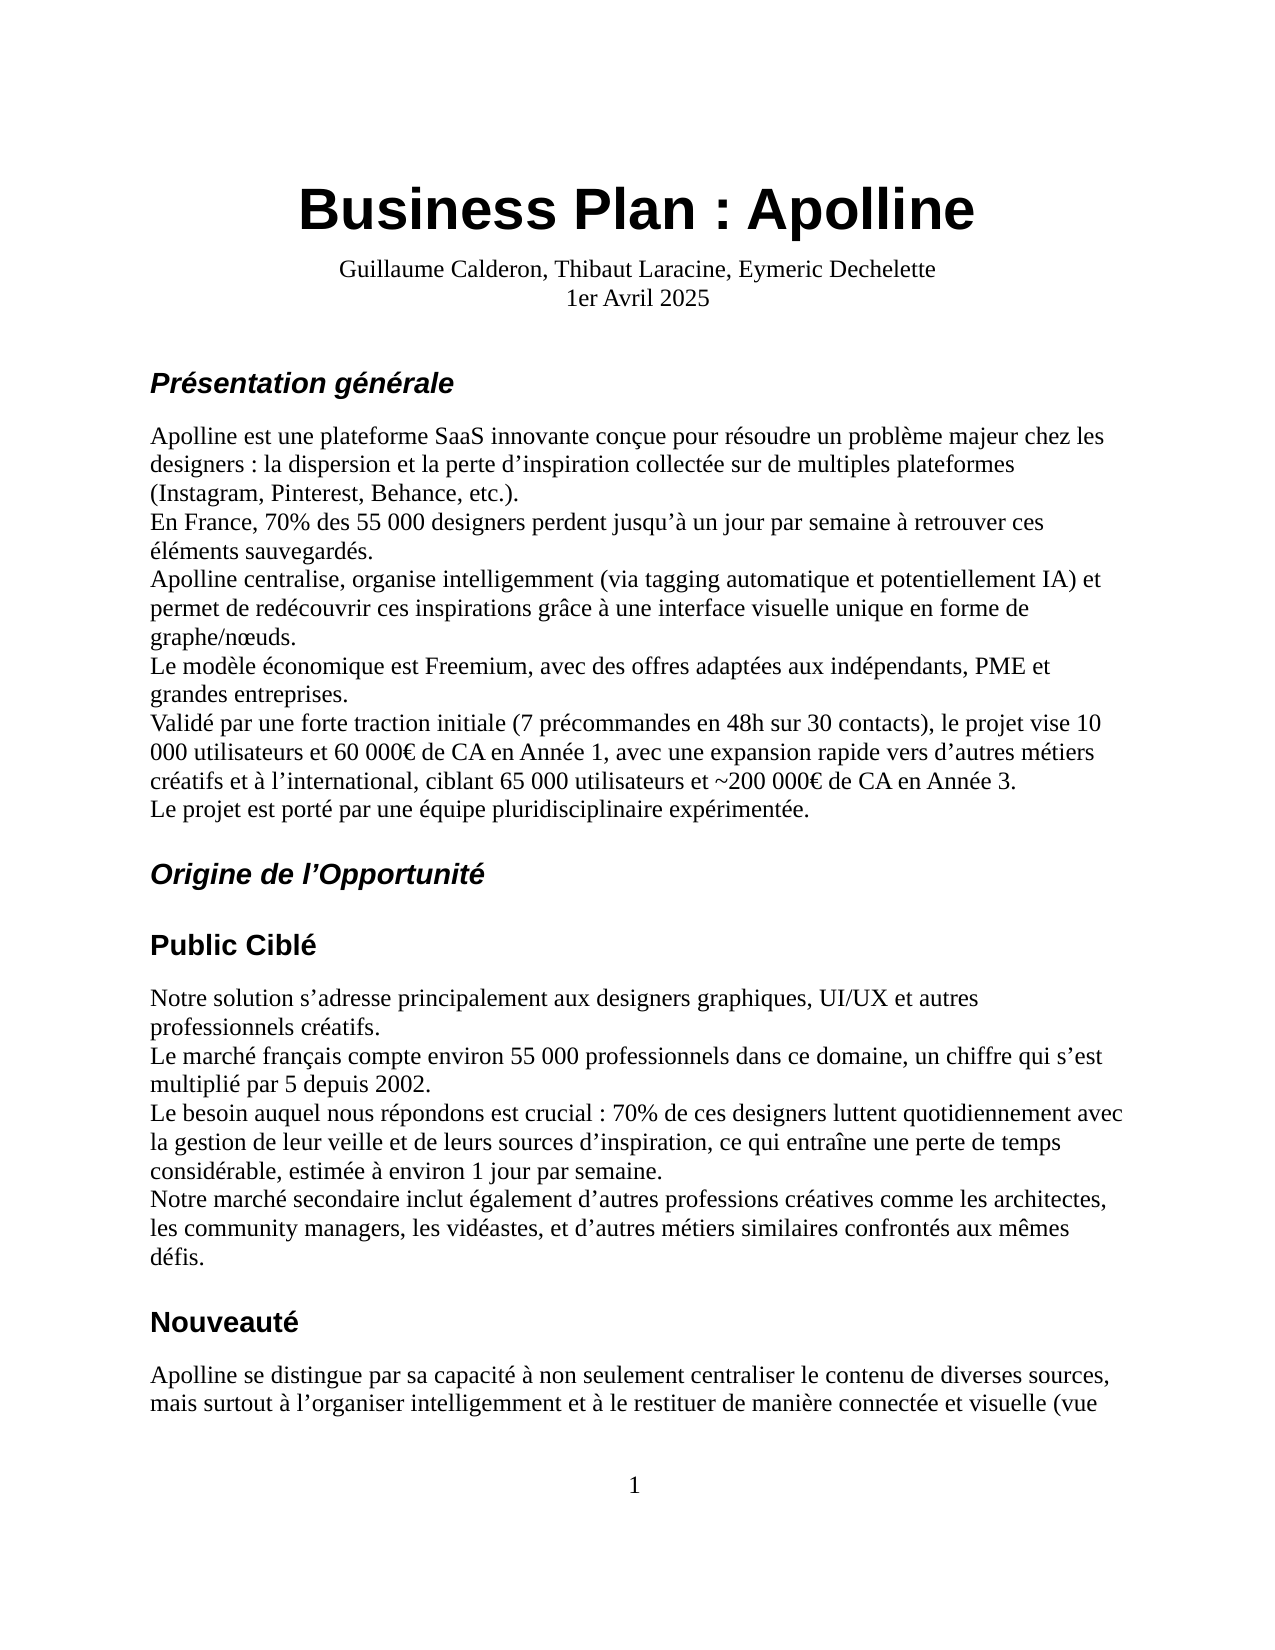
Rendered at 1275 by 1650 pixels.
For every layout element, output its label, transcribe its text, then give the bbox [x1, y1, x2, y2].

subtitle Présentation générale [150, 366, 1125, 399]
text 1er Avril 2025 [150, 283, 1125, 312]
subtitle Origine de l’Opportunité [150, 857, 1125, 891]
text Apolline est une plateforme SaaS innovante conçue pour résoudre un problème majeur chez les designers : la dispersion et la perte d’inspiration collectée sur de multiples plateformes (Instagram, Pinterest, Behance, etc.). En France, 70% des 55 000 designers perdent jusqu’à un jour par semaine à retrouver ces éléments sauvegardés. Apolline centralise, organise intelligemment (via tagging automatique et potentiellement IA) et permet de redécouvrir ces inspirations grâce à une interface visuelle unique en forme de graphe/nœuds. Le modèle économique est Freemium, avec des offres adaptées aux indépendants, PME et grandes entreprises. Validé par une forte traction initiale (7 précommandes en 48h sur 30 contacts), le projet vise 10 000 utilisateurs et 60 000€ de CA en Année 1, avec une expansion rapide vers d’autres métiers créatifs et à l’international, ciblant 65 000 utilisateurs et ~200 000€ de CA en Année 3. Le projet est porté par une équipe pluridisciplinaire expérimentée. [150, 421, 1125, 823]
text Notre solution s’adresse principalement aux designers graphiques, UI/UX et autres professionnels créatifs. Le marché français compte environ 55 000 professionnels dans ce domaine, un chiffre qui s’est multiplié par 5 depuis 2002. Le besoin auquel nous répondons est crucial : 70% de ces designers luttent quotidiennement avec la gestion de leur veille et de leurs sources d’inspiration, ce qui entraîne une perte de temps considérable, estimée à environ 1 jour par semaine. Notre marché secondaire inclut également d’autres professions créatives comme les architectes, les community managers, les vidéastes, et d’autres métiers similaires confrontés aux mêmes défis. [150, 983, 1125, 1271]
subtitle Nouveauté [150, 1305, 1125, 1338]
subtitle Public Ciblé [150, 928, 1125, 962]
text Apolline se distingue par sa capacité à non seulement centraliser le contenu de diverses sources, mais surtout à l’organiser intelligemment et à le restituer de manière connectée et visuelle (vue [150, 1360, 1125, 1417]
title Business Plan : Apolline [150, 175, 1125, 242]
text Guillaume Calderon, Thibaut Laracine, Eymeric Dechelette [150, 254, 1125, 283]
